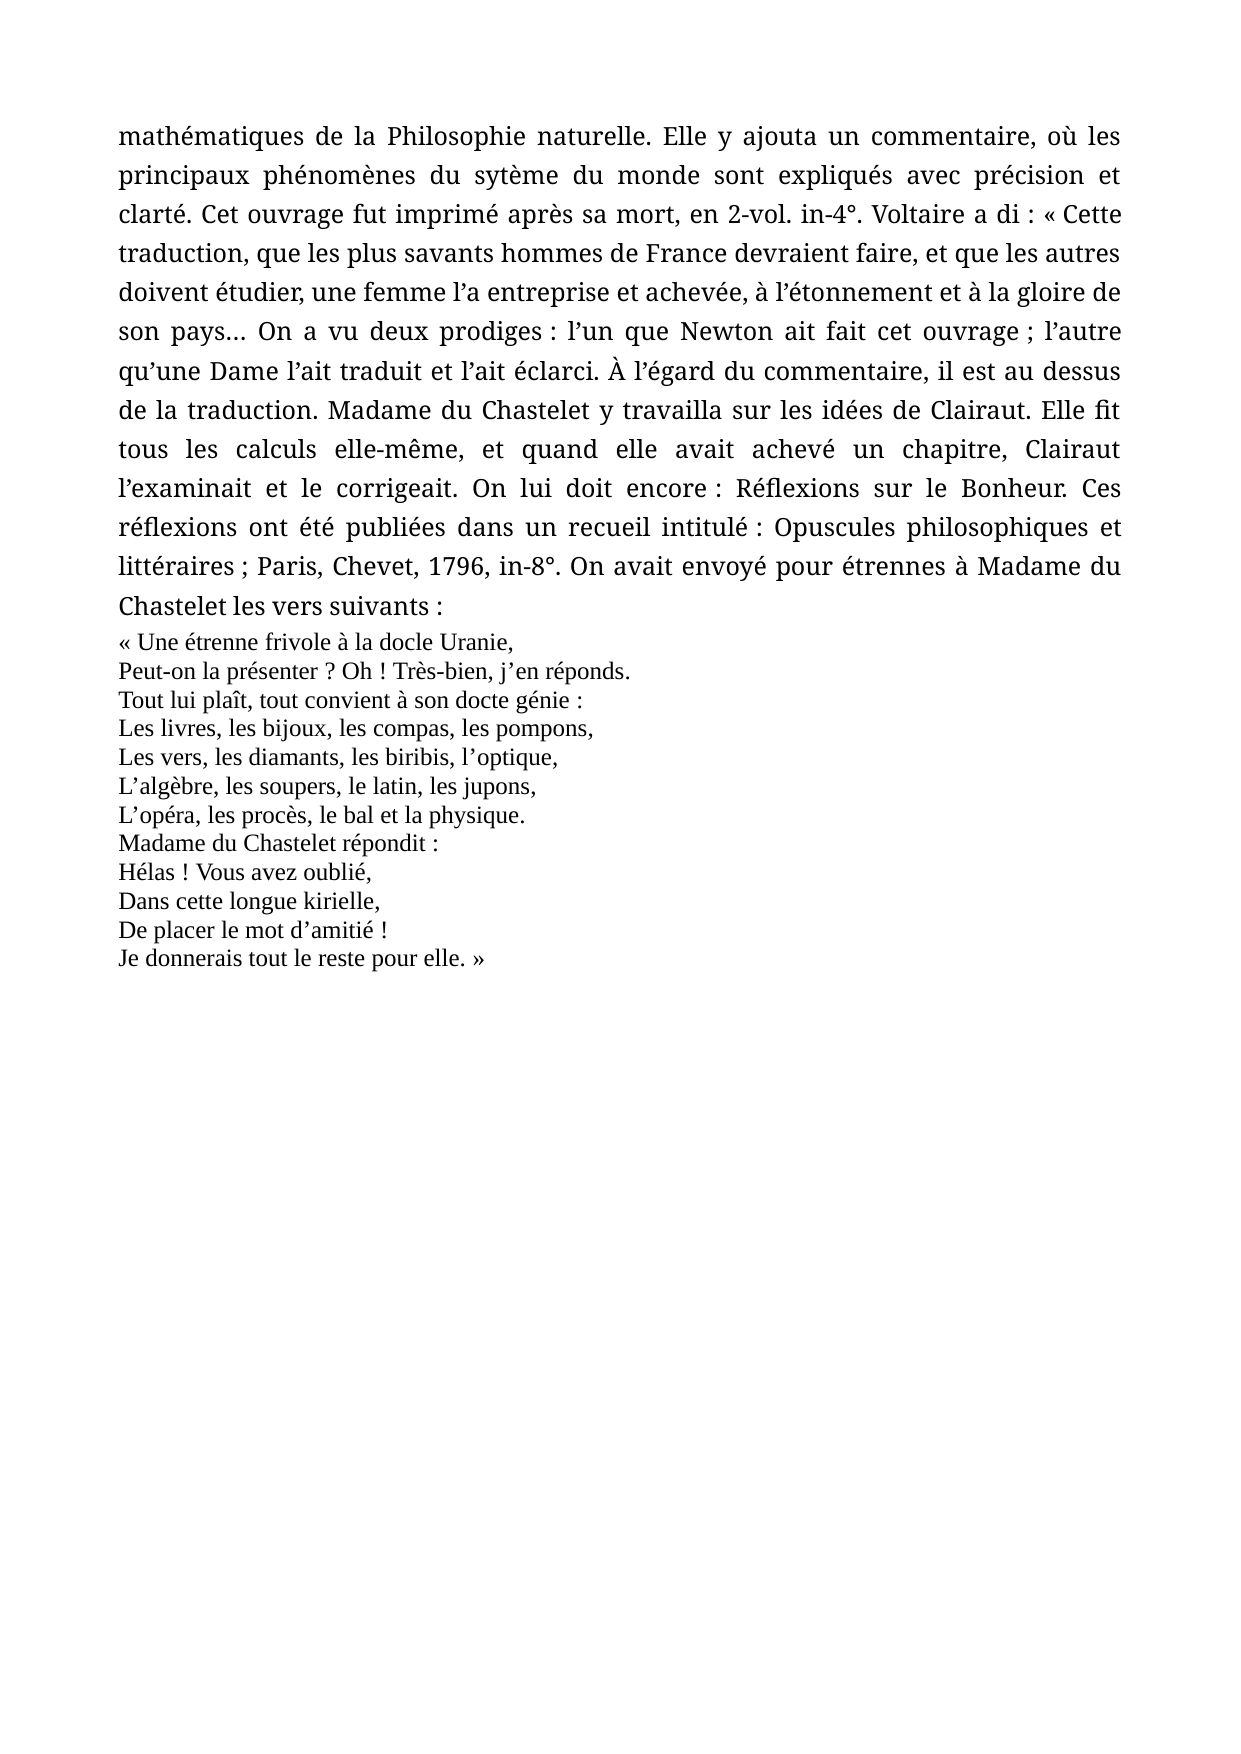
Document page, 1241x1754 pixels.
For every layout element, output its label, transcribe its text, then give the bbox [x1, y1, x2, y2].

text « Une étrenne frivole à la docle Uranie, Peut-on la présenter ? Oh ! Très-bien, j’en réponds. Tout lui plaît, tout convient à son docte génie : Les livres, les bijoux, les compas, les pompons, Les vers, les diamants, les biribis, l’optique, L’algèbre, les soupers, le latin, les jupons, L’opéra, les procès, le bal et la physique. Madame du Chastelet répondit : Hélas ! Vous avez oublié, Dans cette longue kirielle, De placer le mot d’amitié ! Je donnerais tout le reste pour elle. » [118, 627, 1122, 972]
text mathématiques de la Philosophie naturelle. Elle y ajouta un commentaire, où les principaux phénomènes du sytème du monde sont expliqués avec précision et clarté. Cet ouvrage fut imprimé après sa mort, en 2-vol. in-4°. Voltaire a di : « Cette traduction, que les plus savants hommes de France devraient faire, et que les autres doivent étudier, une femme l’a entreprise et achevée, à l’étonnement et à la gloire de son pays… On a vu deux prodiges : l’un que Newton ait fait cet ouvrage ; l’autre qu’une Dame l’ait traduit et l’ait éclarci. À l’égard du commentaire, il est au dessus de la traduction. Madame du Chastelet y travailla sur les idées de Clairaut. Elle fit tous les calculs elle-même, et quand elle avait achevé un chapitre, Clairaut l’examinait et le corrigeait. On lui doit encore : Réflexions sur le Bonheur. Ces réflexions ont été publiées dans un recueil intitulé : Opuscules philosophiques et littéraires ; Paris, Chevet, 1796, in-8°. On avait envoyé pour étrennes à Madame du Chastelet les vers suivants : [118, 118, 1122, 622]
